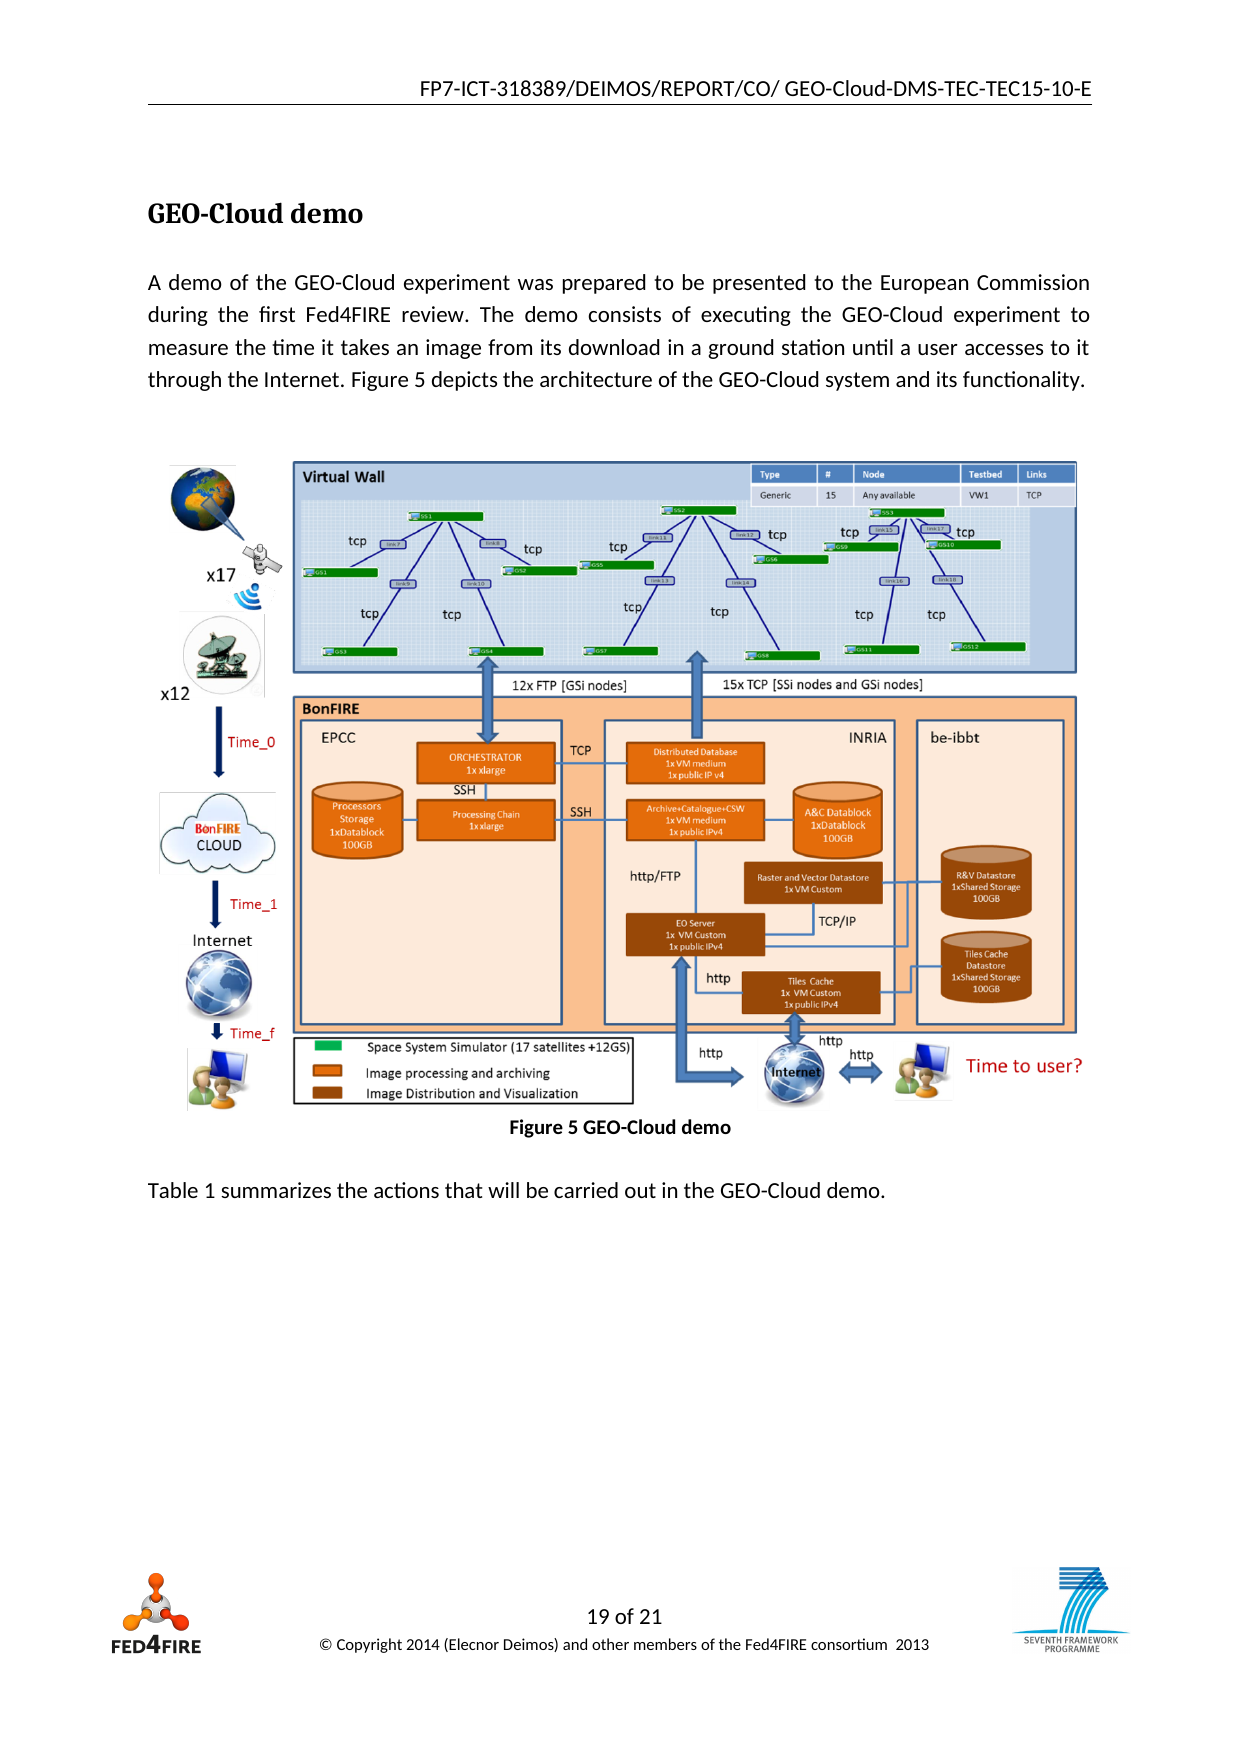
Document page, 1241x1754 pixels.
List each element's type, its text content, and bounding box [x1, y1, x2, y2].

text Figure 5 GEO-Cloud demo [148, 1114, 1092, 1140]
text Table 1 summarizes the actions that will be carried out in the GEO-Cloud demo. [148, 1176, 1092, 1204]
text A demo of the GEO-Cloud experiment was prepared to be presented to the European Commission during the first Fed4FIRE review. The demo consists of executing the GEO-Cloud experiment to measure the time it takes an image from its download in a ground station until a user accesses to it through the Internet. Figure 5 depicts the architecture of the GEO-Cloud system and its functionality. [148, 268, 1092, 393]
subtitle GEO-Cloud demo [148, 198, 1092, 231]
